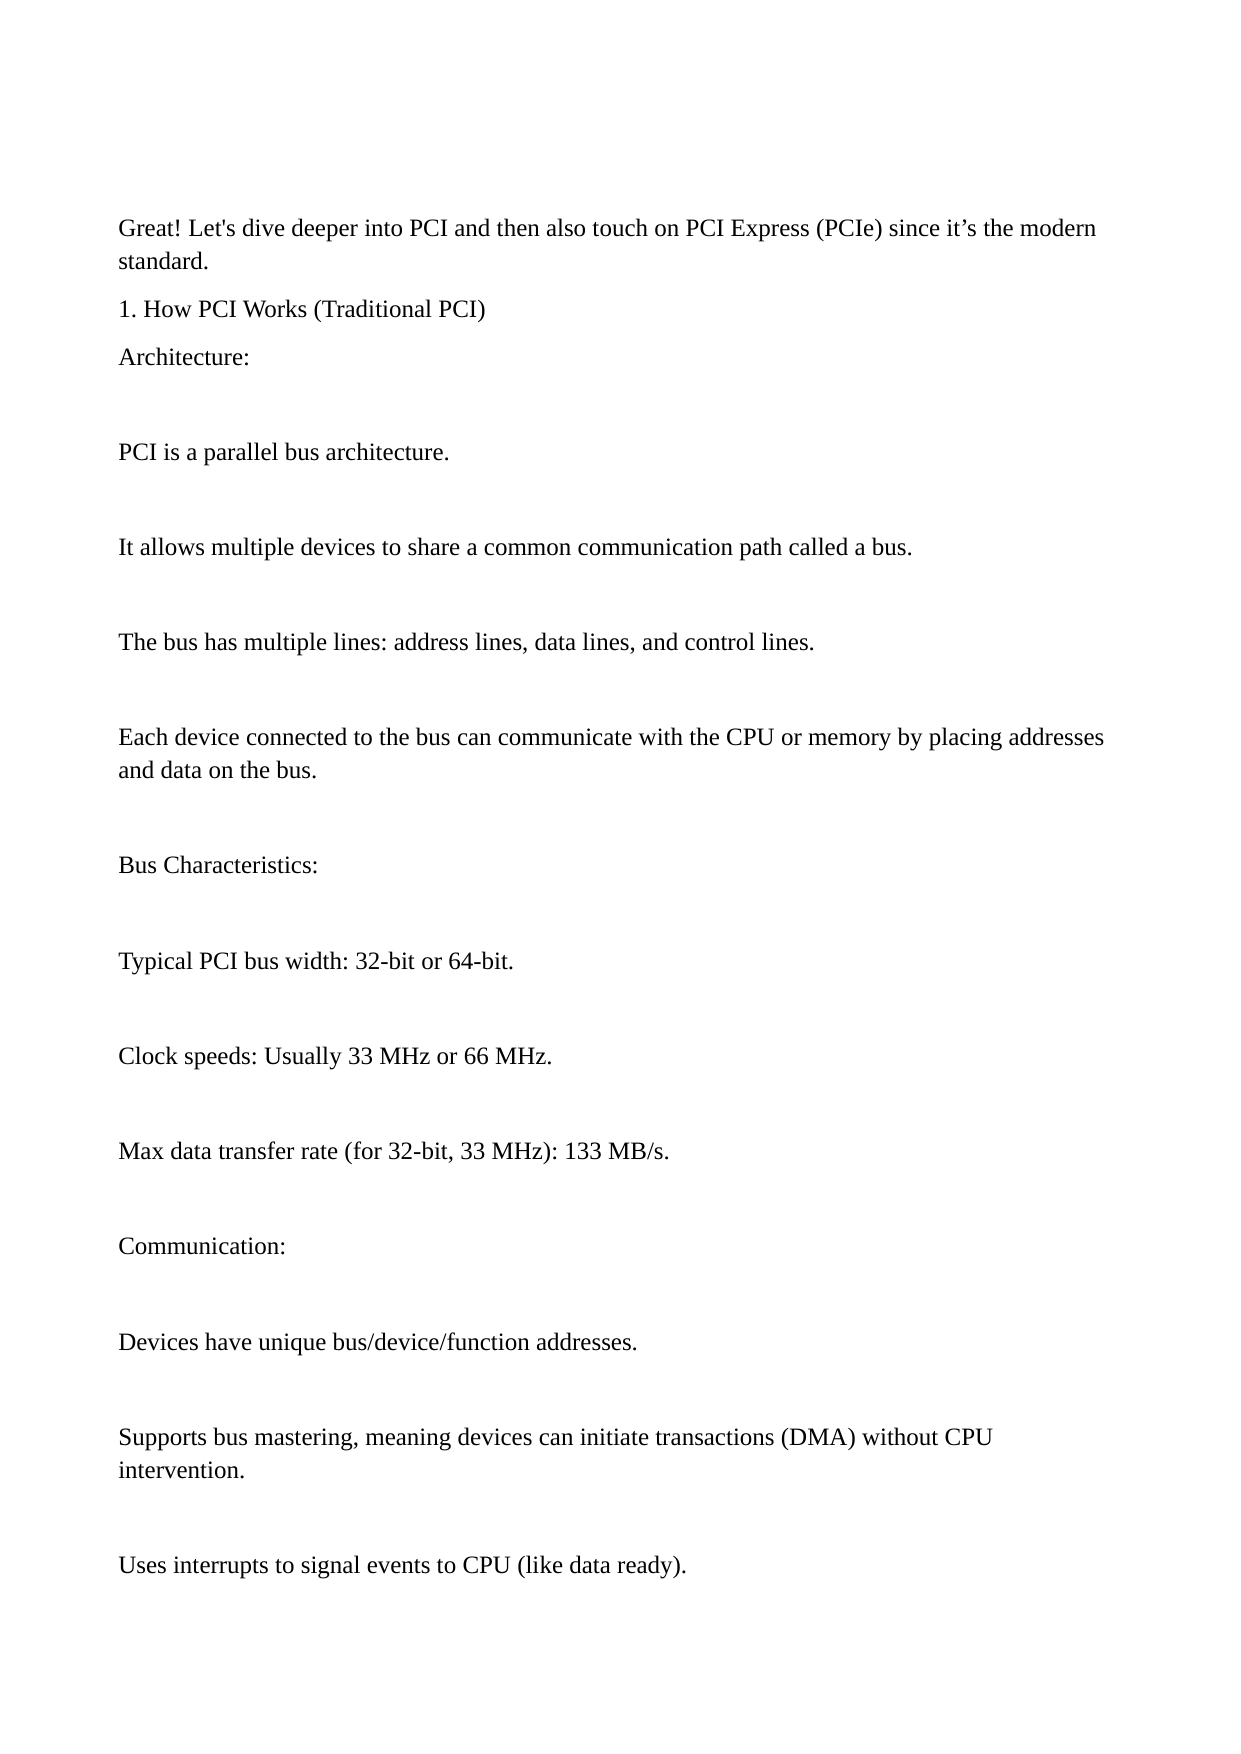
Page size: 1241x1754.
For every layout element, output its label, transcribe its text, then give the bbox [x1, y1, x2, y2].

text Max data transfer rate (for 32-bit, 33 MHz): 133 MB/s. [118, 1136, 1122, 1165]
text It allows multiple devices to share a common communication path called a bus. [118, 532, 1122, 561]
text Great! Let's dive deeper into PCI and then also touch on PCI Express (PCIe) since it’s the modern standard. [118, 213, 1122, 275]
text Devices have unique bus/device/function addresses. [118, 1327, 1122, 1355]
text Typical PCI bus width: 32-bit or 64-bit. [118, 946, 1122, 974]
text Architecture: [118, 342, 1122, 370]
text The bus has multiple lines: address lines, data lines, and control lines. [118, 627, 1122, 656]
text Clock speeds: Usually 33 MHz or 66 MHz. [118, 1041, 1122, 1070]
text PCI is a parallel bus architecture. [118, 437, 1122, 466]
text Bus Characteristics: [118, 851, 1122, 879]
text Communication: [118, 1231, 1122, 1260]
text Supports bus mastering, meaning devices can initiate transactions (DMA) without CPU intervention. [118, 1422, 1122, 1484]
text 1. How PCI Works (Traditional PCI) [118, 294, 1122, 323]
text Uses interrupts to signal events to CPU (like data ready). [118, 1550, 1122, 1579]
text Each device connected to the bus can communicate with the CPU or memory by placing addresses and data on the bus. [118, 722, 1122, 784]
